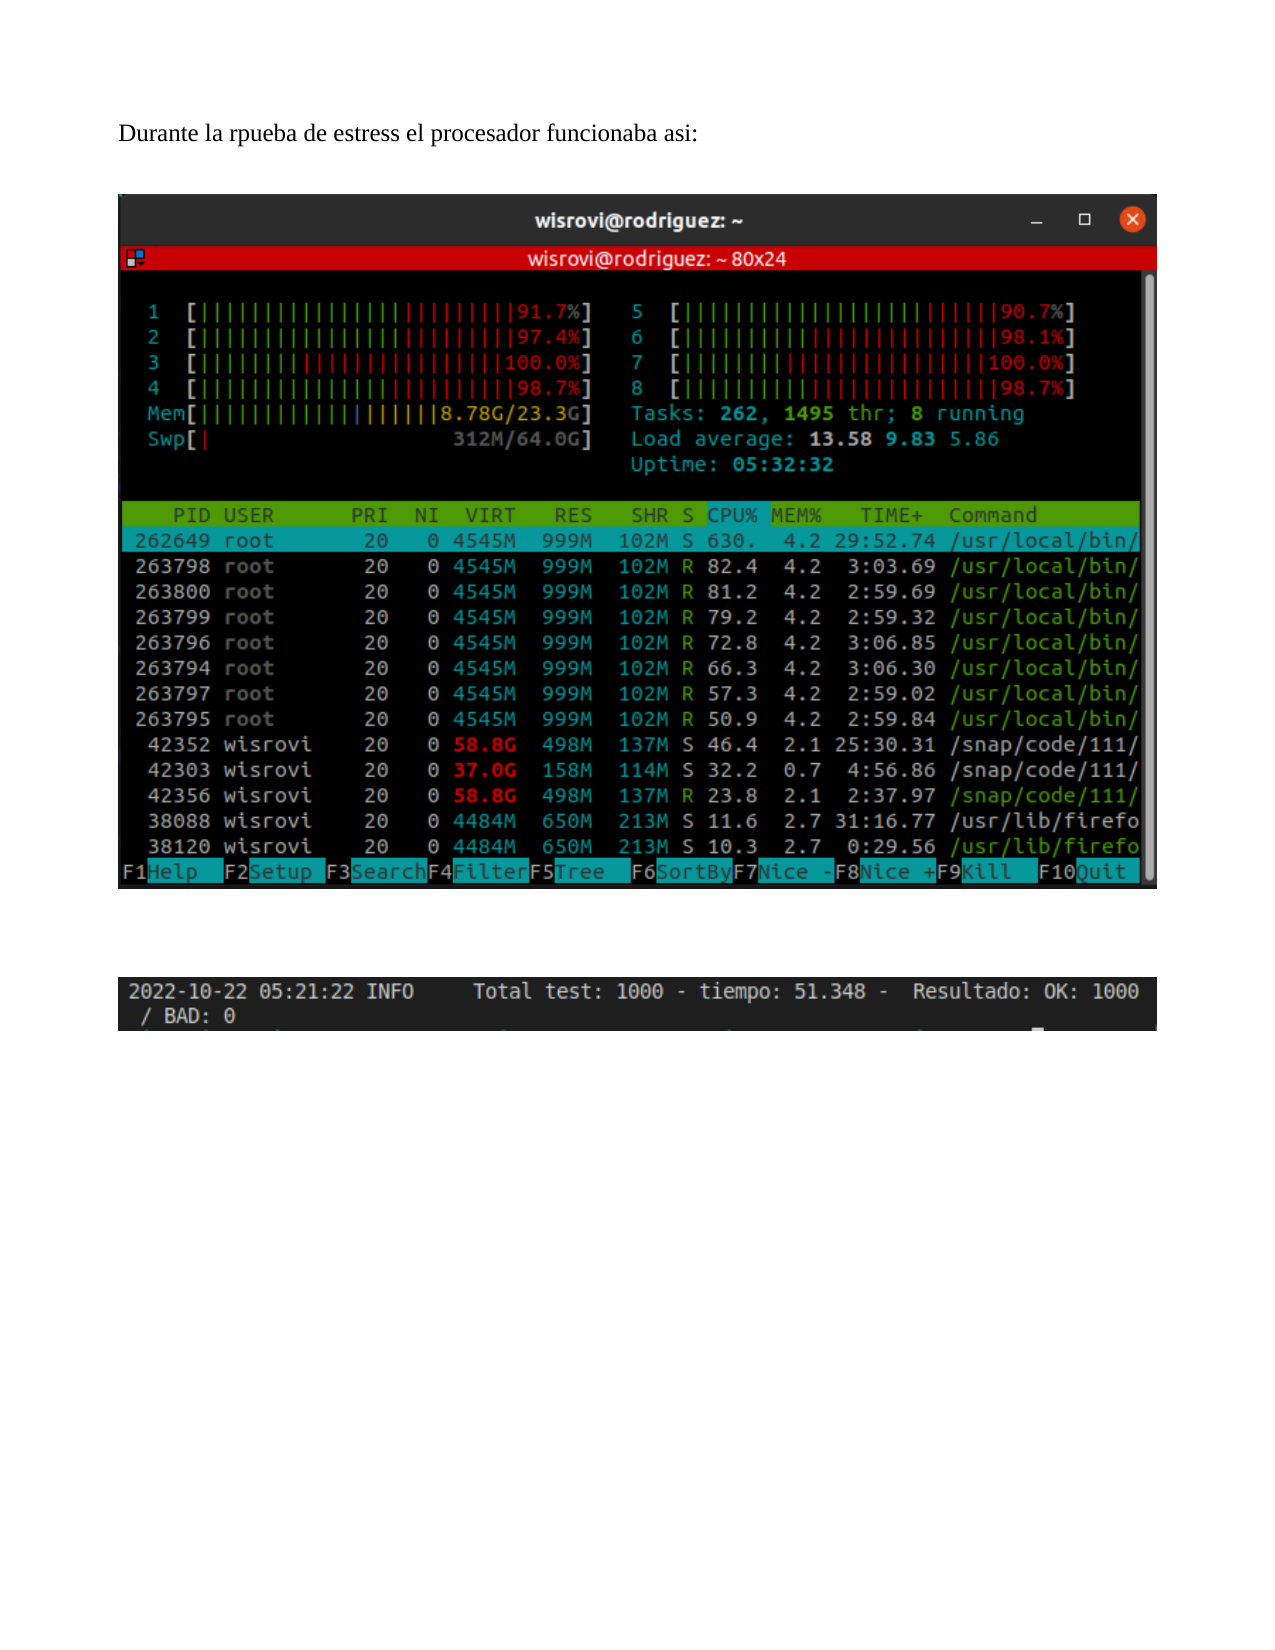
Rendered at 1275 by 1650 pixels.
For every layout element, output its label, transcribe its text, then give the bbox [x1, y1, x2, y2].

picture [118, 977, 1157, 1031]
text Durante la rpueba de estress el procesador funcionaba asi: [118, 118, 1157, 147]
picture [118, 194, 1157, 889]
